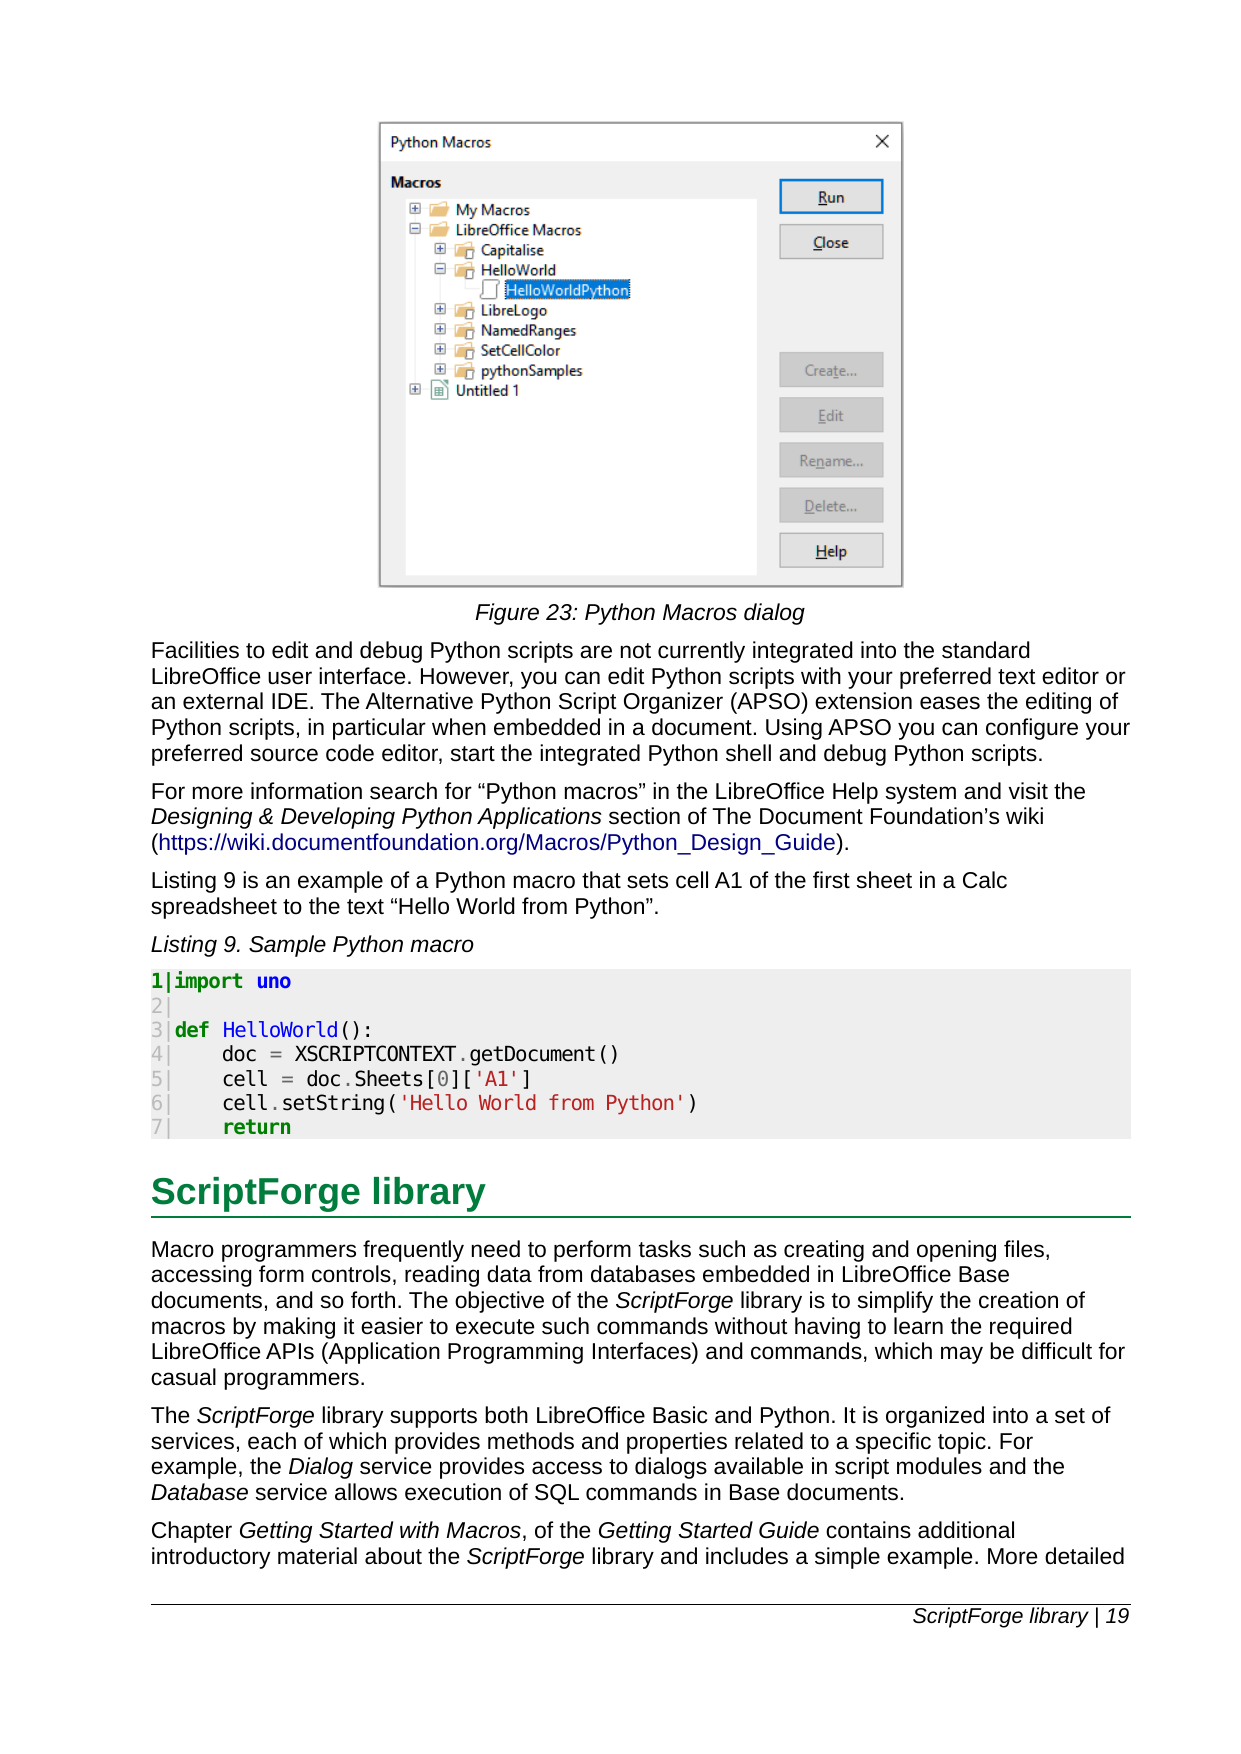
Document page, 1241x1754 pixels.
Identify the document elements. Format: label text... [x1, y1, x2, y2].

text For more information search for “Python macros” in the LibreOffice Help system and visit the Designing & Developing Python Applications section of The Document Foundation’s wiki (https://wiki.documentfoundation.org/Macros/Python_Design_Guide). [151, 778, 1131, 855]
text Listing 9. Sample Python macro [151, 932, 1131, 957]
text Figure 23: Python Macros dialog [378, 600, 904, 625]
text Macro programmers frequently need to perform tasks such as creating and opening files, accessing form controls, reading data from databases embedded in LibreOffice Base documents, and so forth. The objective of the ScriptForge library is to simplify the creation of macros by making it easier to execute such commands without having to learn the required LibreOffice APIs (Application Programming Interfaces) and commands, which may be difficult for casual programmers. [151, 1236, 1131, 1390]
subtitle ScriptForge library [151, 1171, 1131, 1216]
text 6| cell.setString('Hello World from Python') [151, 1091, 1131, 1115]
text 2| [151, 994, 1131, 1018]
text Chapter Getting Started with Macros, of the Getting Started Guide contains additional introductory material about the ScriptForge library and includes a simple example. More detailed [151, 1518, 1131, 1569]
text 4| doc = XSCRIPTCONTEXT.getDocument() [151, 1042, 1131, 1067]
text The ScriptForge library supports both LibreOffice Basic and Python. It is organized into a set of services, each of which provides methods and properties related to a specific topic. For example, the Dialog service provides access to dialogs available in script modules and the Database service allows execution of SQL commands in Base documents. [151, 1403, 1131, 1505]
text 1|import uno [151, 969, 1131, 994]
text 3|def HelloWorld(): [151, 1018, 1131, 1042]
text Facilities to edit and debug Python scripts are not currently integrated into the standard LibreOffice user interface. However, you can edit Python scripts with your preferred text editor or an external IDE. The Alternative Python Script Organizer (APSO) extension eases the editing of Python scripts, in particular when embedded in a document. Using APSO you can configure your preferred source code editor, start the integrated Python shell and debug Python scripts. [151, 638, 1131, 766]
text 5| cell = doc.Sheets[0]['A1'] [151, 1067, 1131, 1091]
picture [377, 121, 904, 588]
text 7| return [151, 1115, 1131, 1139]
text Listing 9 is an example of a Python macro that sets cell A1 of the first sheet in a Calc spreadsheet to the text “Hello World from Python”. [151, 868, 1131, 919]
